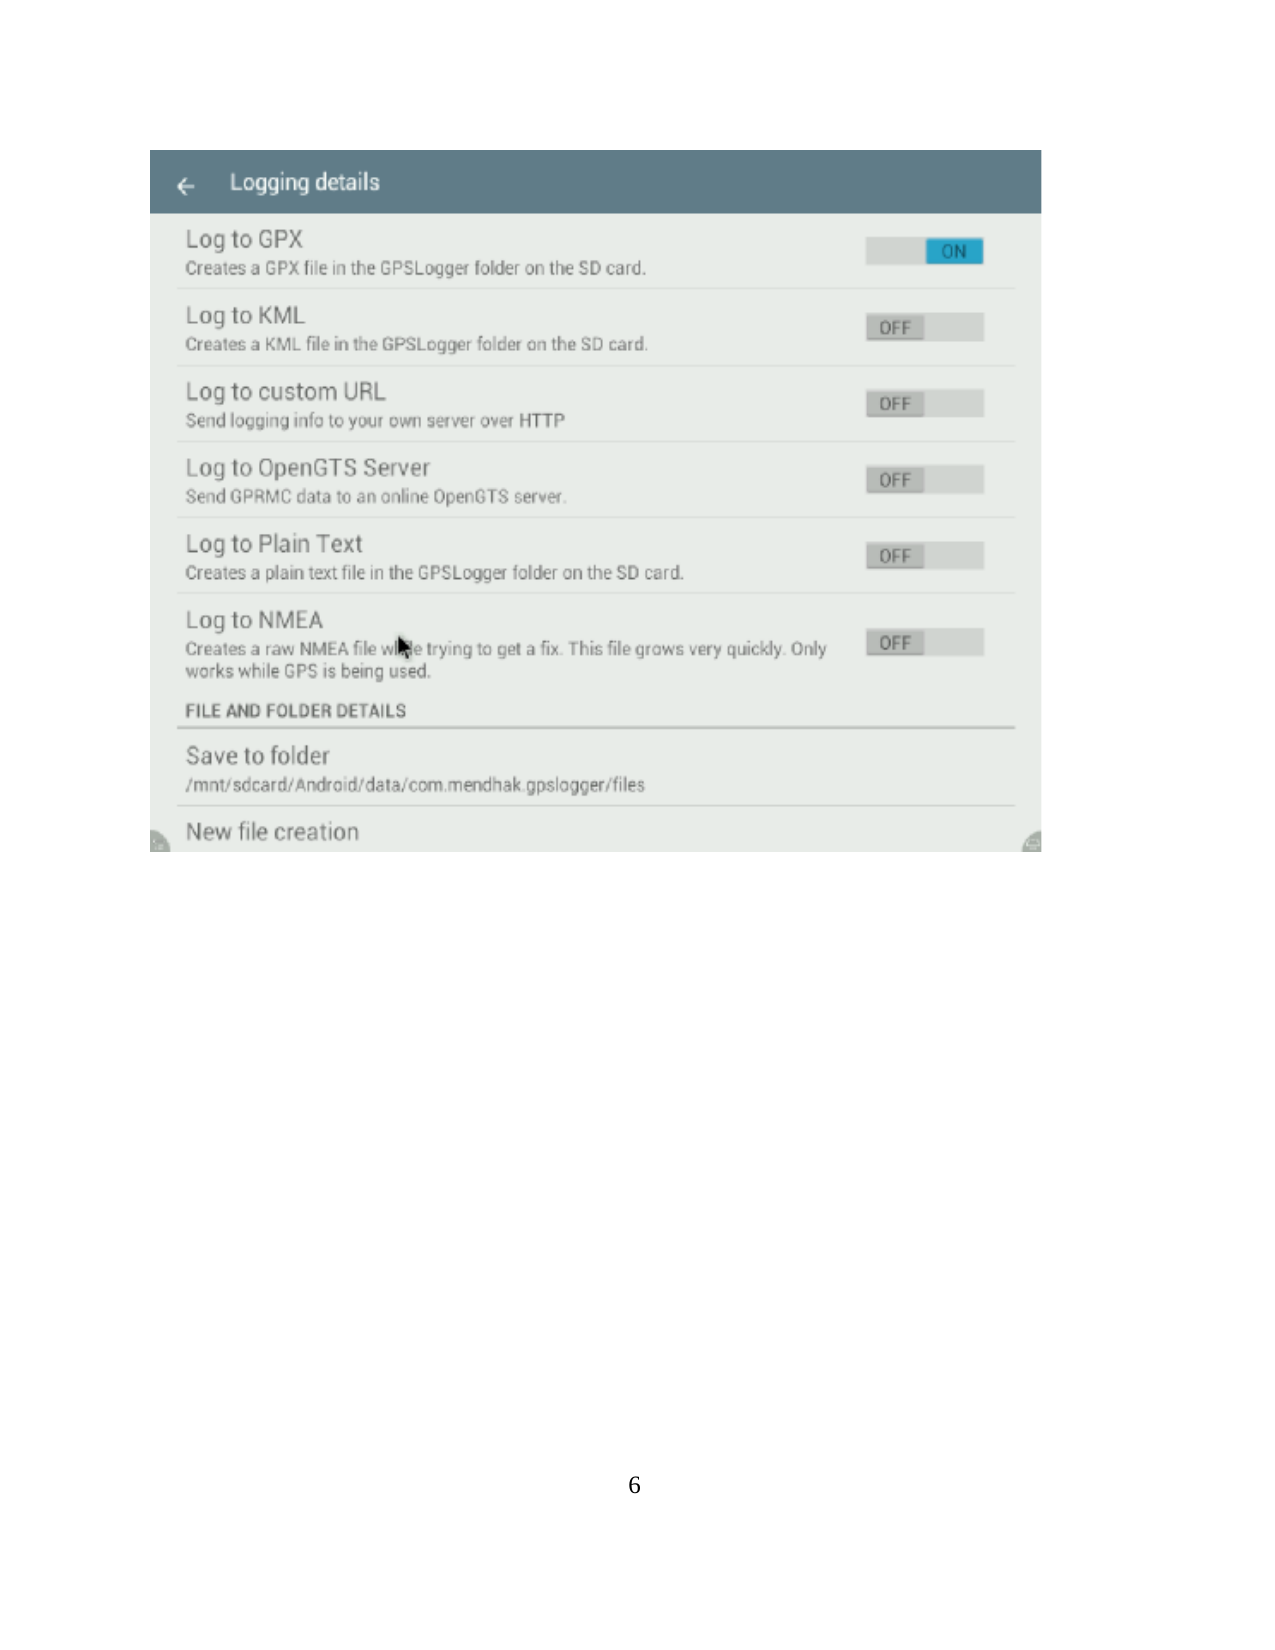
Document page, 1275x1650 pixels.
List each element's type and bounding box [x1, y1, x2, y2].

picture [150, 150, 1042, 852]
